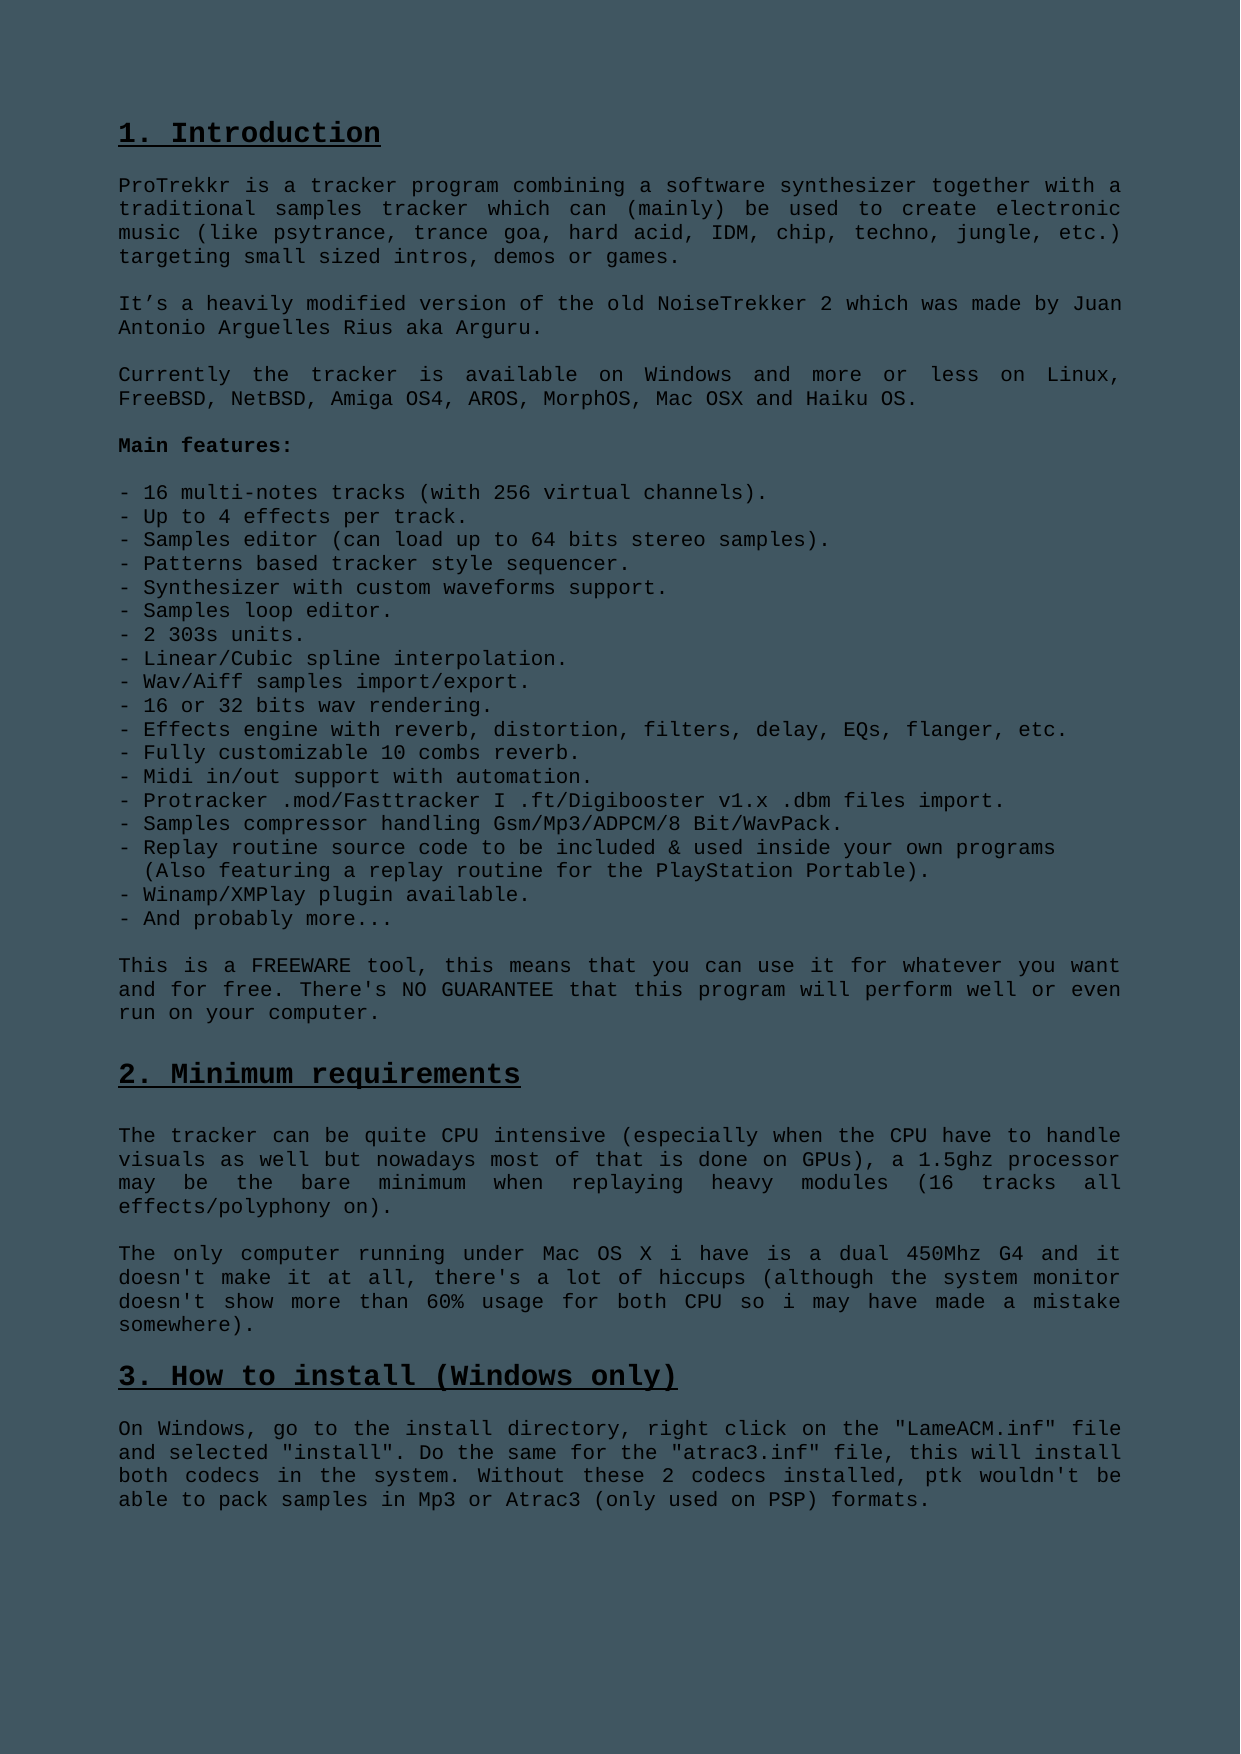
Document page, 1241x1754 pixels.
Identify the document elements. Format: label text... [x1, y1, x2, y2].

text - Replay routine source code to be included & used inside your own programs [118, 837, 1122, 861]
text - Protracker .mod/Fasttracker I .ft/Digibooster v1.x .dbm files import. [118, 789, 1122, 813]
text - 16 multi-notes tracks (with 256 virtual channels). [118, 482, 1122, 506]
text This is a FREEWARE tool, this means that you can use it for whatever you want and for free. There's NO GUARANTEE that this program will perform well or even run on your computer. [118, 955, 1122, 1026]
text - Patterns based tracker style sequencer. [118, 553, 1122, 577]
text ProTrekkr is a tracker program combining a software synthesizer together with a traditional samples tracker which can (mainly) be used to create electronic music (like psytrance, trance goa, hard acid, IDM, chip, techno, jungle, etc.) targeting small sized intros, demos or games. [118, 175, 1122, 269]
text 2. Minimum requirements [118, 1059, 1122, 1092]
text - Linear/Cubic spline interpolation. [118, 648, 1122, 671]
text (Also featuring a replay routine for the PlayStation Portable). [118, 861, 1122, 884]
text 3. How to install (Windows only) [118, 1362, 1122, 1394]
text 1. Introduction [118, 118, 1122, 151]
text - Samples loop editor. [118, 600, 1122, 624]
text Currently the tracker is available on Windows and more or less on Linux, FreeBSD, NetBSD, Amiga OS4, AROS, MorphOS, Mac OSX and Haiku OS. [118, 364, 1122, 411]
text - 2 303s units. [118, 624, 1122, 648]
text The only computer running under Mac OS X i have is a dual 450Mhz G4 and it doesn't make it at all, there's a lot of hiccups (although the system monitor doesn't show more than 60% usage for both CPU so i may have made a mistake somewhere). [118, 1243, 1122, 1338]
text - Effects engine with reverb, distortion, filters, delay, EQs, flanger, etc. [118, 719, 1122, 742]
text - Samples compressor handling Gsm/Mp3/ADPCM/8 Bit/WavPack. [118, 813, 1122, 837]
text It’s a heavily modified version of the old NoiseTrekker 2 which was made by Juan Antonio Arguelles Rius aka Arguru. [118, 293, 1122, 340]
text - Midi in/out support with automation. [118, 766, 1122, 789]
text - Winamp/XMPlay plugin available. [118, 884, 1122, 908]
text - And probably more... [118, 908, 1122, 931]
text - Synthesizer with custom waveforms support. [118, 577, 1122, 600]
text Main features: [118, 435, 1122, 458]
text - Samples editor (can load up to 64 bits stereo samples). [118, 529, 1122, 553]
text - 16 or 32 bits wav rendering. [118, 695, 1122, 719]
text The tracker can be quite CPU intensive (especially when the CPU have to handle visuals as well but nowadays most of that is done on GPUs), a 1.5ghz processor may be the bare minimum when replaying heavy modules (16 tracks all effects/polyphony on). [118, 1125, 1122, 1220]
text - Fully customizable 10 combs reverb. [118, 742, 1122, 766]
text - Up to 4 effects per track. [118, 506, 1122, 529]
text - Wav/Aiff samples import/export. [118, 671, 1122, 695]
text On Windows, go to the install directory, right click on the "LameACM.inf" file and selected "install". Do the same for the "atrac3.inf" file, this will install both codecs in the system. Without these 2 codecs installed, ptk wouldn't be able to pack samples in Mp3 or Atrac3 (only used on PSP) formats. [118, 1418, 1122, 1513]
